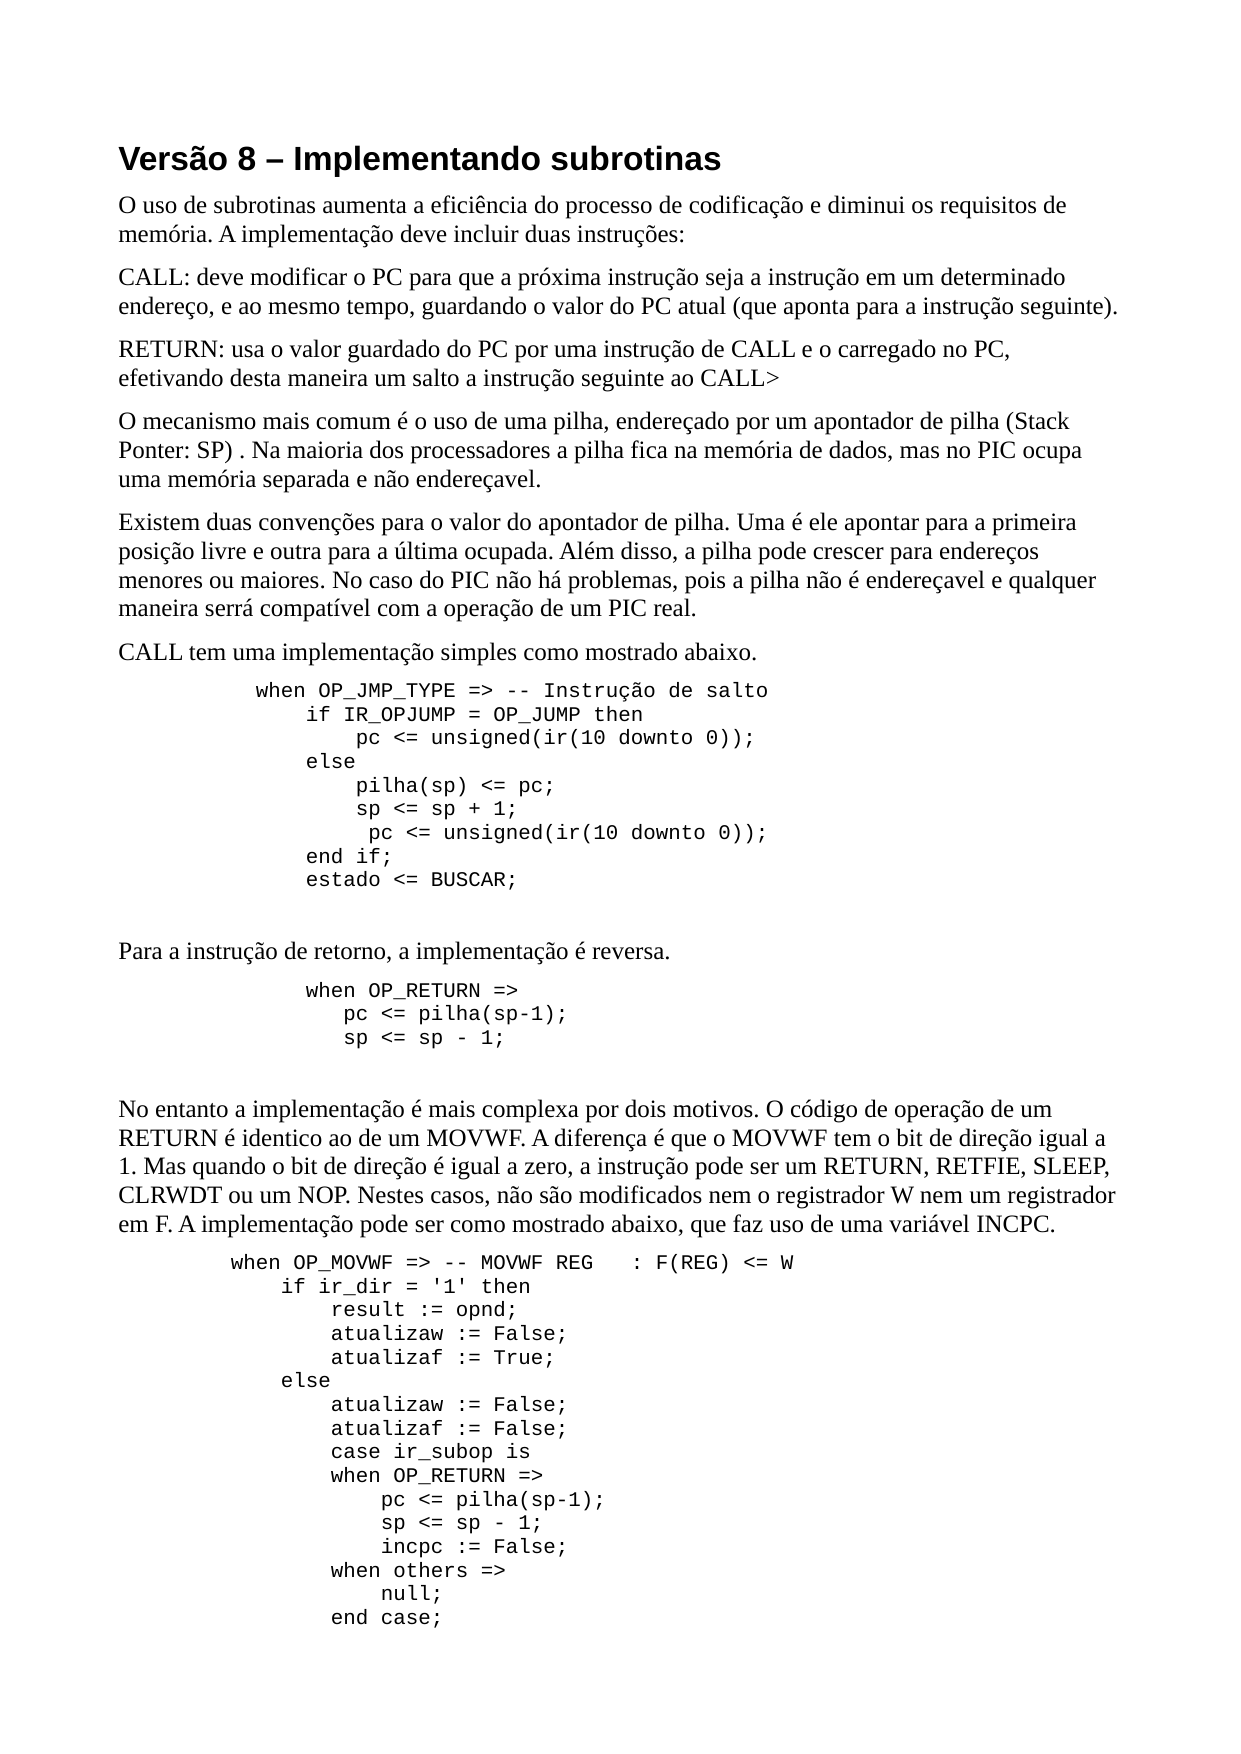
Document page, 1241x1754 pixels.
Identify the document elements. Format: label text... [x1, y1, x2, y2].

text else [118, 751, 1122, 775]
text atualizaw := False; [118, 1323, 1122, 1347]
text when OP_RETURN => [118, 979, 1122, 1003]
text incpc := False; [118, 1536, 1122, 1559]
text Existem duas convenções para o valor do apontador de pilha. Uma é ele apontar para a primeira posição livre e outra para a última ocupada. Além disso, a pilha pode crescer para endereços menores ou maiores. No caso do PIC não há problemas, pois a pilha não é endereçavel e qualquer maneira serrá compatível com a operação de um PIC real. [118, 507, 1122, 622]
text when OP_JMP_TYPE => -- Instrução de salto [118, 680, 1122, 704]
text if ir_dir = '1' then [118, 1276, 1122, 1299]
text CALL: deve modificar o PC para que a próxima instrução seja a instrução em um determinado endereço, e ao mesmo tempo, guardando o valor do PC atual (que aponta para a instrução seguinte). [118, 262, 1122, 320]
text end case; [118, 1607, 1122, 1631]
subtitle Versão 8 – Implementando subrotinas [118, 139, 1122, 178]
text atualizaf := True; [118, 1347, 1122, 1370]
text pc <= unsigned(ir(10 downto 0)); [118, 727, 1122, 751]
text No entanto a implementação é mais complexa por dois motivos. O código de operação de um RETURN é identico ao de um MOVWF. A diferença é que o MOVWF tem o bit de direção igual a 1. Mas quando o bit de direção é igual a zero, a instrução pode ser um RETURN, RETFIE, SLEEP, CLRWDT ou um NOP. Nestes casos, não são modificados nem o registrador W nem um registrador em F. A implementação pode ser como mostrado abaixo, que faz uso de uma variável INCPC. [118, 1094, 1122, 1238]
text O mecanismo mais comum é o uso de uma pilha, endereçado por um apontador de pilha (Stack Ponter: SP) . Na maioria dos processadores a pilha fica na memória de dados, mas no PIC ocupa uma memória separada e não endereçavel. [118, 406, 1122, 493]
text when OP_RETURN => [118, 1465, 1122, 1489]
text when OP_MOVWF => -- MOVWF REG : F(REG) <= W [118, 1252, 1122, 1276]
text sp <= sp + 1; [118, 798, 1122, 822]
text pc <= unsigned(ir(10 downto 0)); [118, 822, 1122, 846]
text else [118, 1370, 1122, 1394]
text CALL tem uma implementação simples como mostrado abaixo. [118, 637, 1122, 666]
text atualizaw := False; [118, 1394, 1122, 1418]
text pc <= pilha(sp-1); [118, 1489, 1122, 1512]
text when others => [118, 1559, 1122, 1583]
text case ir_subop is [118, 1441, 1122, 1465]
text sp <= sp - 1; [118, 1027, 1122, 1051]
text pilha(sp) <= pc; [118, 775, 1122, 798]
text sp <= sp - 1; [118, 1512, 1122, 1536]
text if IR_OPJUMP = OP_JUMP then [118, 704, 1122, 727]
text O uso de subrotinas aumenta a eficiência do processo de codificação e diminui os requisitos de memória. A implementação deve incluir duas instruções: [118, 190, 1122, 248]
text estado <= BUSCAR; [118, 869, 1122, 893]
text null; [118, 1583, 1122, 1607]
text atualizaf := False; [118, 1418, 1122, 1441]
text end if; [118, 846, 1122, 869]
text pc <= pilha(sp-1); [118, 1003, 1122, 1027]
text result := opnd; [118, 1299, 1122, 1323]
text RETURN: usa o valor guardado do PC por uma instrução de CALL e o carregado no PC, efetivando desta maneira um salto a instrução seguinte ao CALL> [118, 334, 1122, 392]
text Para a instrução de retorno, a implementação é reversa. [118, 936, 1122, 965]
